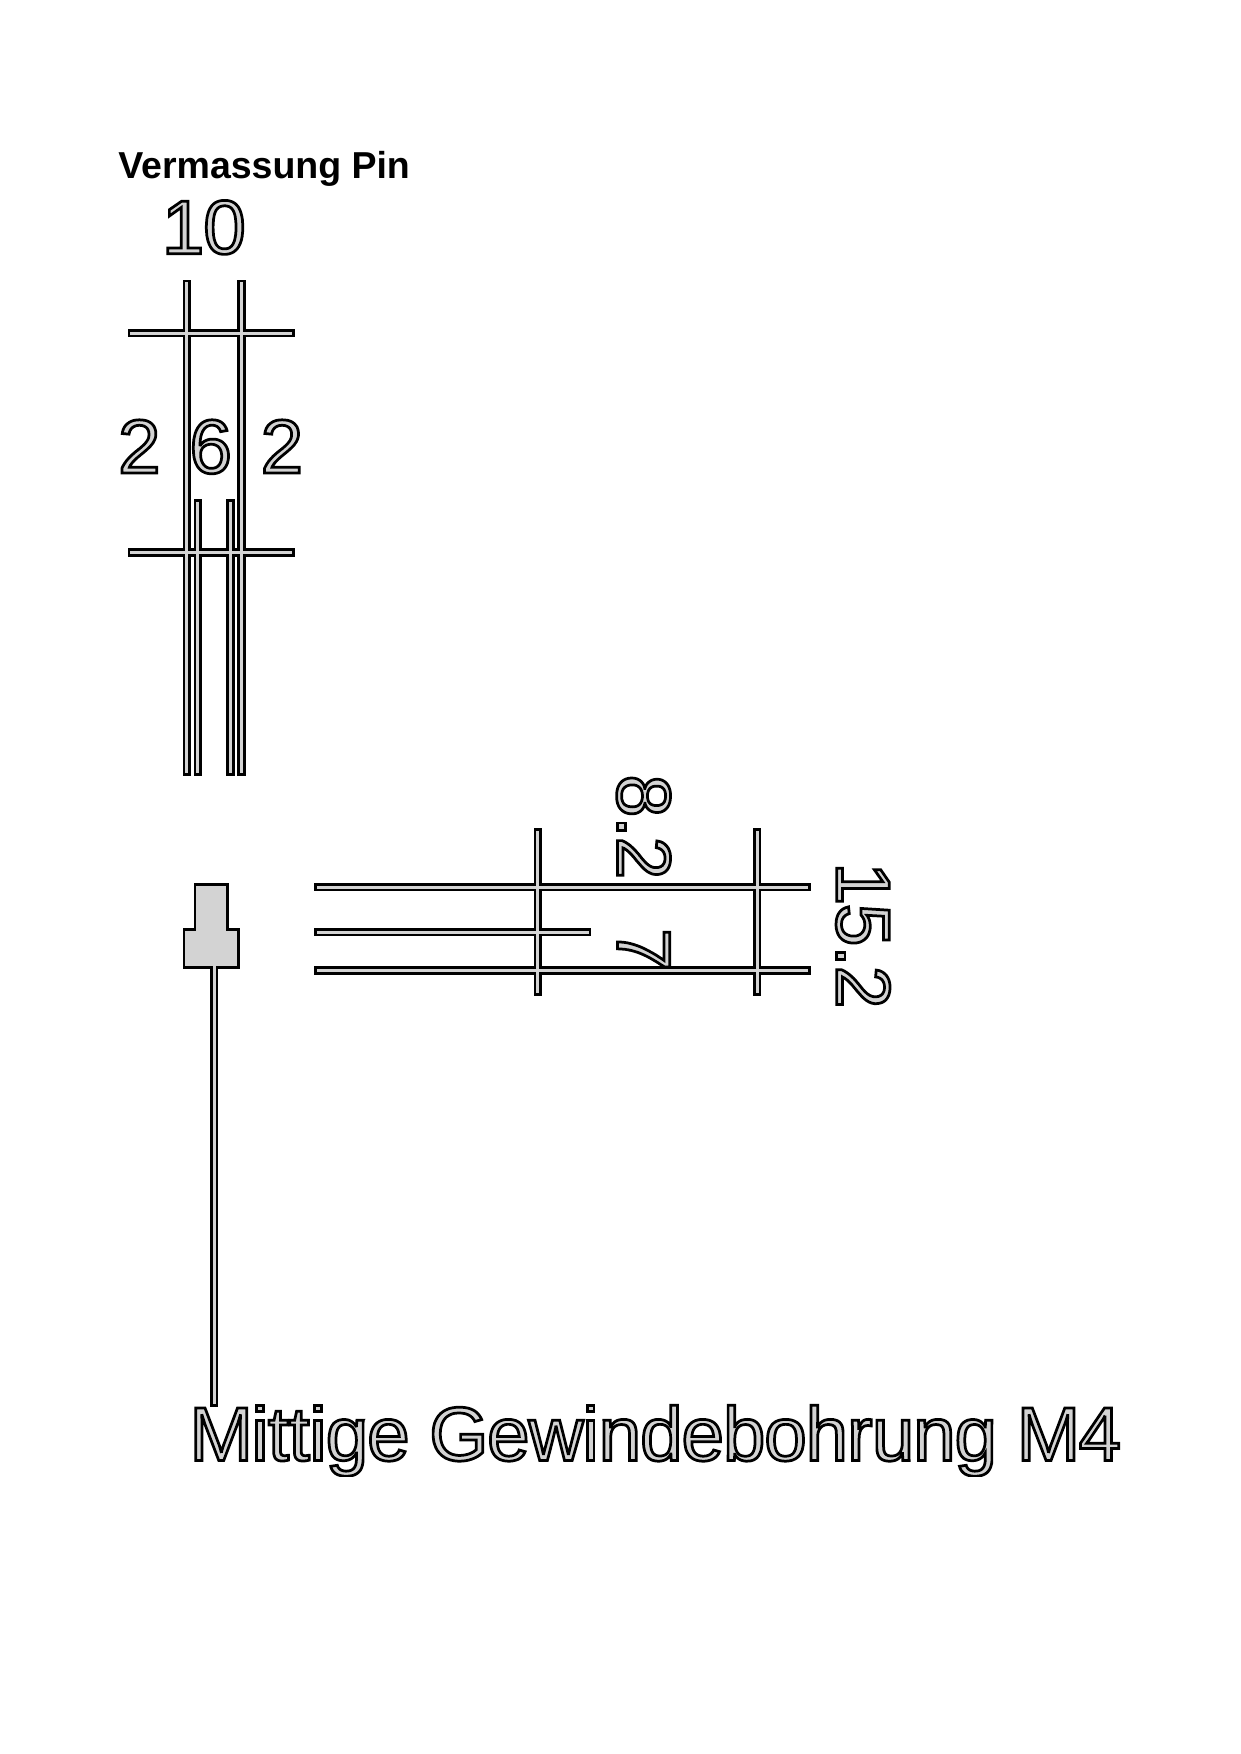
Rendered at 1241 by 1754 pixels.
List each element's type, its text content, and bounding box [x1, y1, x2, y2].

subtitle Vermassung Pin [118, 143, 1122, 186]
